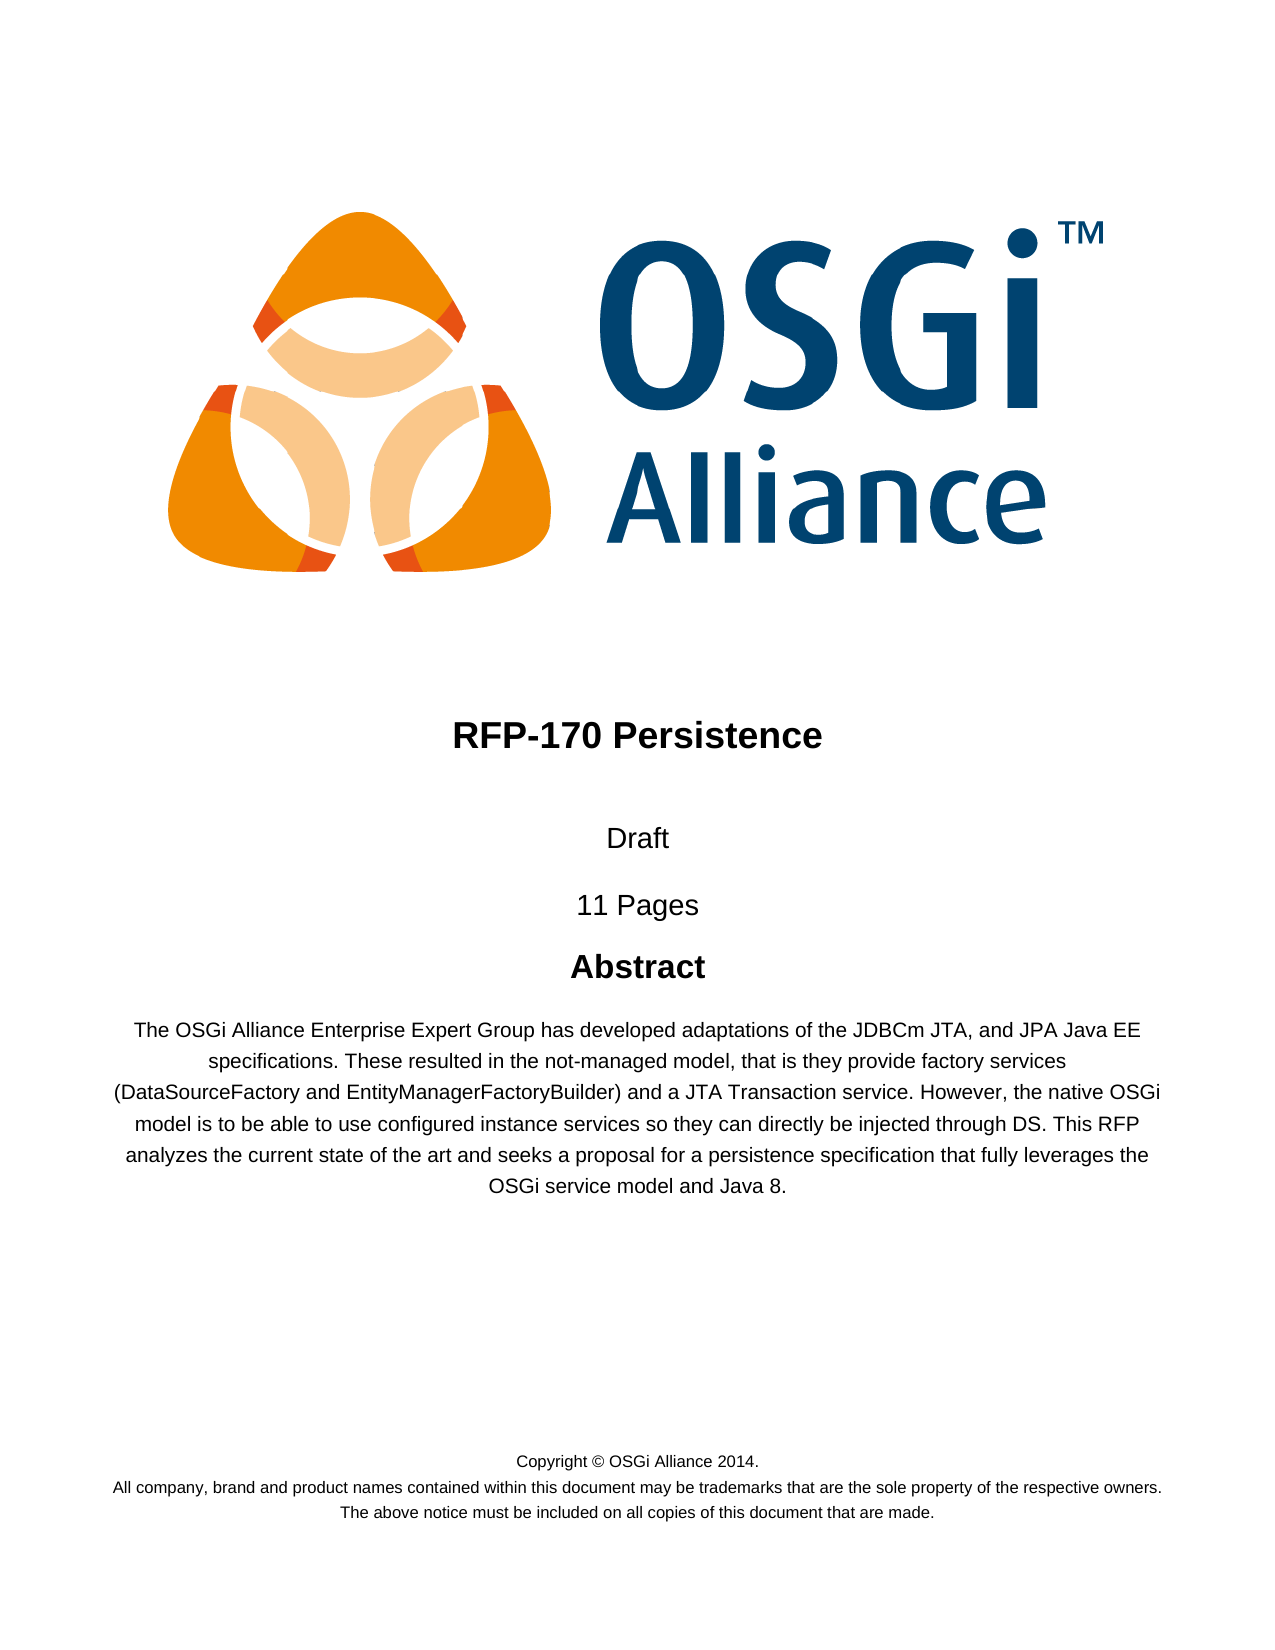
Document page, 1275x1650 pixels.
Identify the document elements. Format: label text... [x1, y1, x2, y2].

text The OSGi Alliance Enterprise Expert Group has developed adaptations of the JDBCm JTA, and JPA Java EE specifications. These resulted in the not-managed model, that is they provide factory services (DataSourceFactory and EntityManagerFactoryBuilder) and a JTA Transaction service. However, the native OSGi model is to be able to use configured instance services so they can directly be injected through DS. This RFP analyzes the current state of the art and seeks a proposal for a persistence specification that fully leverages the OSGi service model and Java 8. [112, 1010, 1162, 1198]
picture [112, 158, 1163, 626]
title RFP-170 Persistence [112, 714, 1162, 757]
title Draft 10 Pages [112, 821, 1162, 922]
text Abstract [112, 947, 1162, 985]
